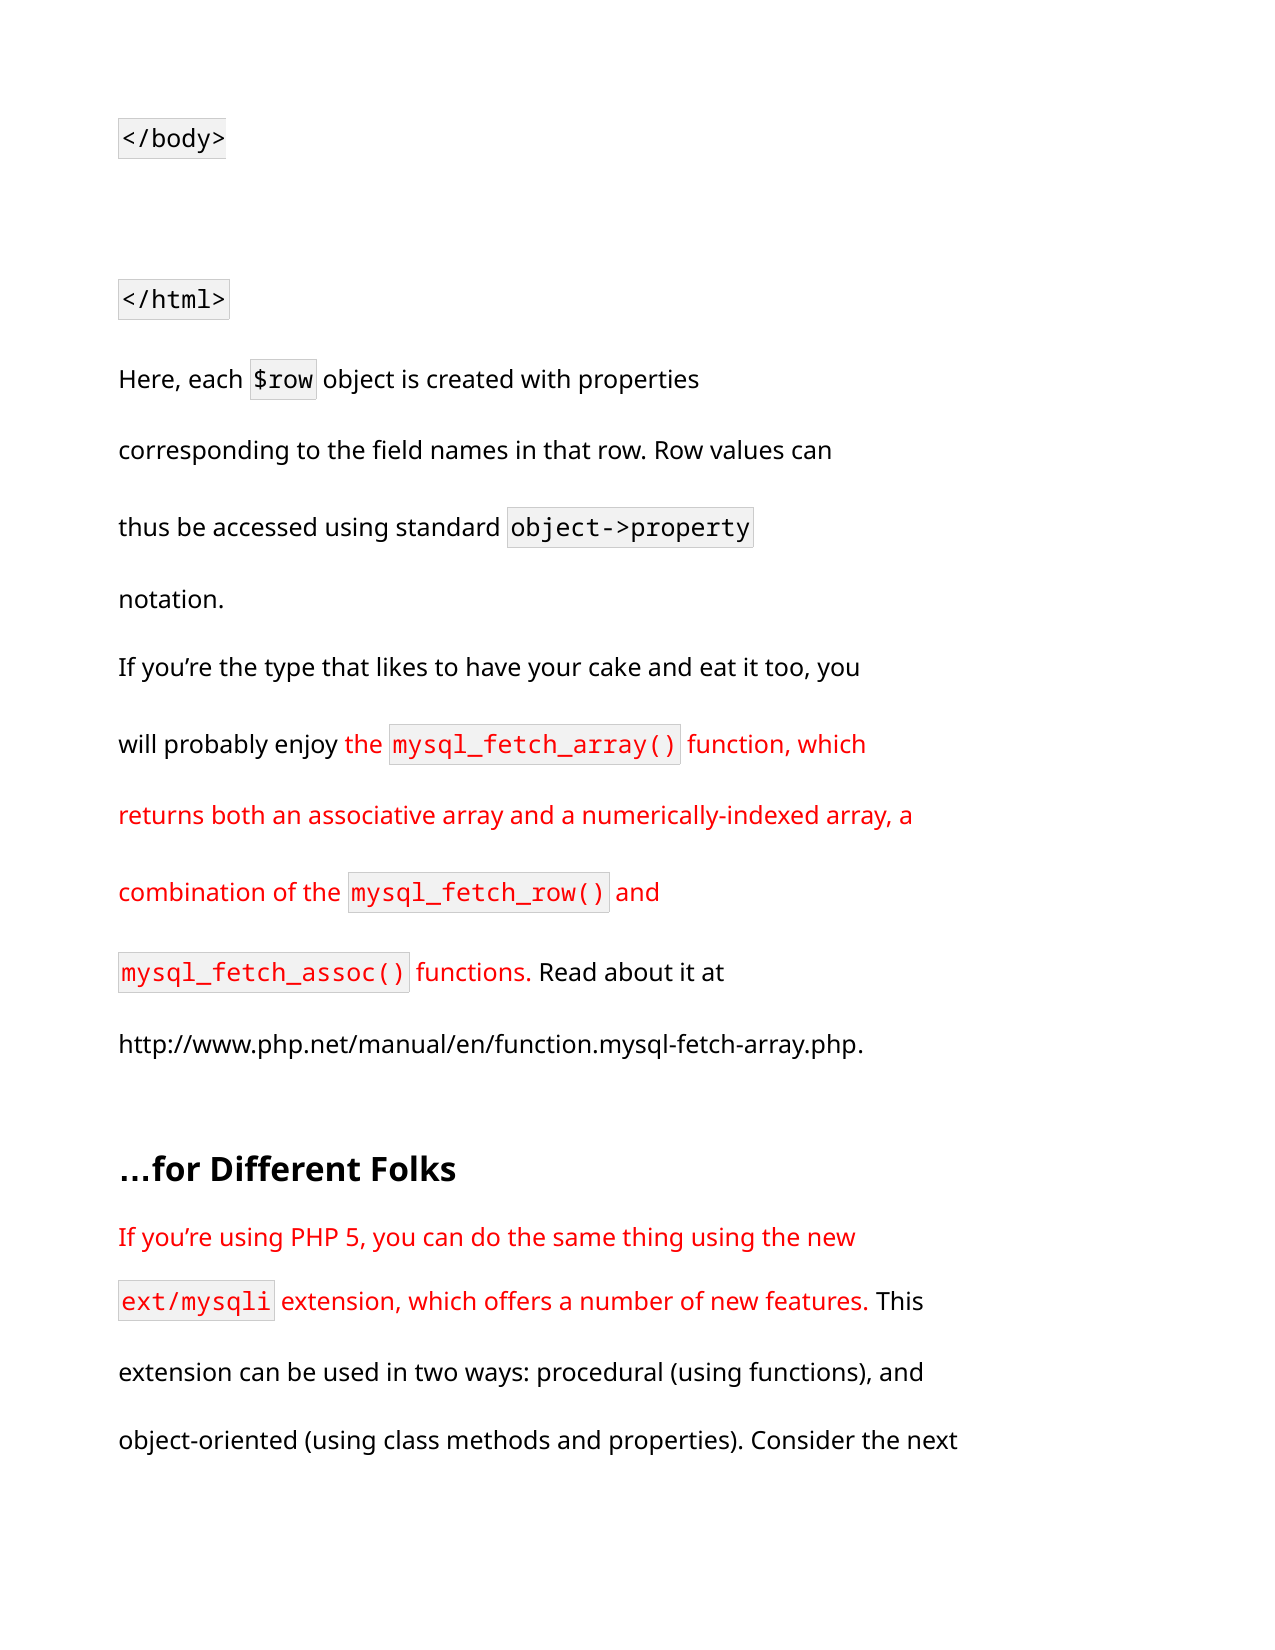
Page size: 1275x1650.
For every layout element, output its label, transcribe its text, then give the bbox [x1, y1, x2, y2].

subtitle …for Different Folks [118, 1146, 1157, 1192]
text ext/mysqli extension, which offers a number of new features. This extension can be used in two ways: procedural (using functions), and object-oriented (using class methods and properties). Consider the next [118, 1280, 1157, 1457]
text Here, each $row object is created with properties corresponding to the field names in that row. Row values can thus be accessed using standard object->property notation. [118, 359, 1157, 615]
text If you’re using PHP 5, you can do the same thing using the new [118, 1219, 1157, 1253]
text </body> </html> [118, 118, 1157, 319]
text If you’re the type that likes to have your cake and eat it too, you will probably enjoy the mysql_fetch_array() function, which returns both an associative array and a numerically-indexed array, a combination of the mysql_fetch_row() and mysql_fetch_assoc() functions. Read about it at http://www.php.net/manual/en/function.mysql-fetch-array.php. [118, 649, 1157, 1060]
